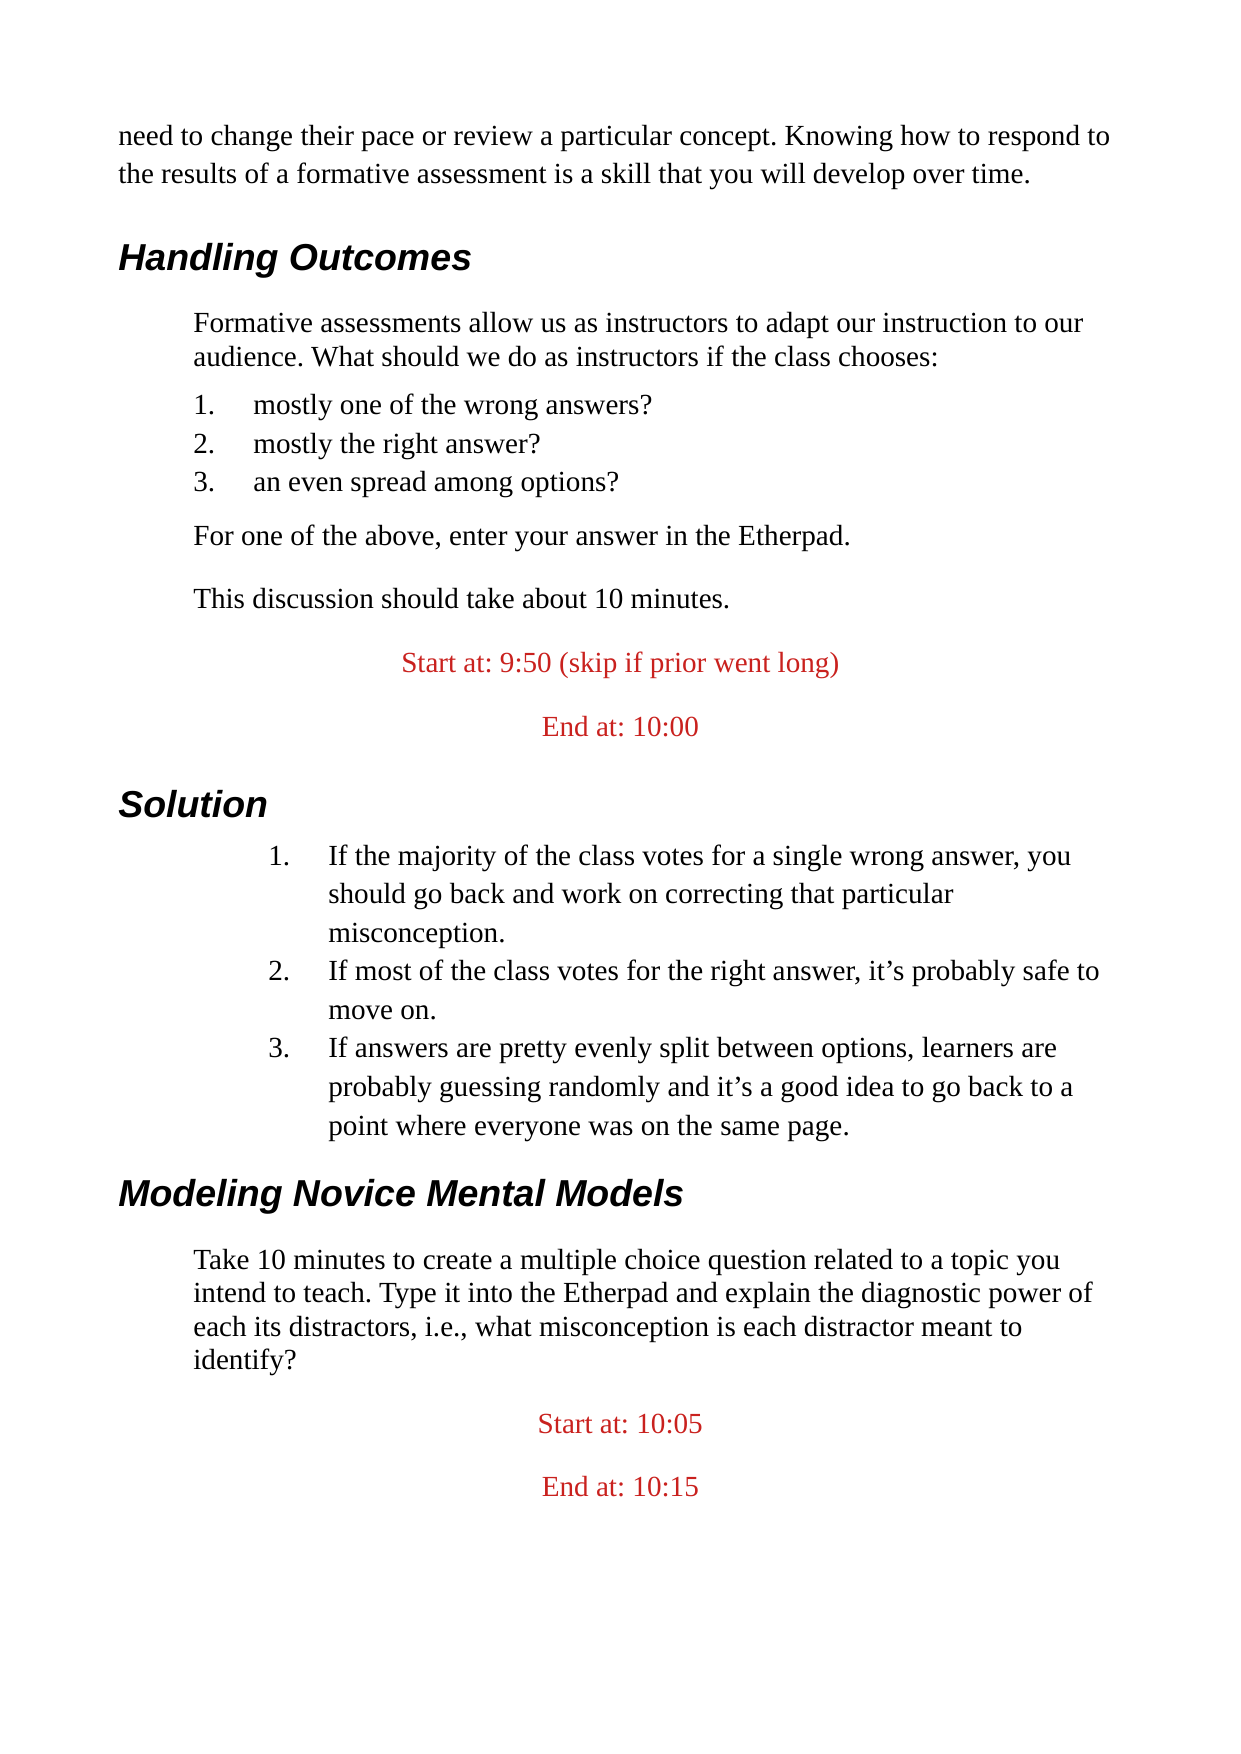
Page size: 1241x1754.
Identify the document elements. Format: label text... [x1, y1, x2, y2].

text End at: 10:00 [118, 709, 1122, 742]
text Formative assessments allow us as instructors to adapt our instruction to our audience. What should we do as instructors if the class chooses: [193, 305, 1122, 372]
text For one of the above, enter your answer in the Etherpad. [193, 518, 1122, 552]
list mostly one of the wrong answers? [193, 387, 1122, 421]
text End at: 10:15 [118, 1469, 1122, 1503]
list an even spread among options? [193, 464, 1122, 498]
list If most of the class votes for the right answer, it’s probably safe to move on. [268, 953, 1122, 1026]
text Take 10 minutes to create a multiple choice question related to a topic you intend to teach. Type it into the Etherpad and explain the diagnostic power of each its distractors, i.e., what misconception is each distractor meant to identify? [193, 1242, 1122, 1376]
list mostly the right answer? [193, 426, 1122, 459]
subtitle Modeling Novice Mental Models [118, 1171, 1122, 1214]
subtitle Solution [118, 782, 1122, 825]
text Start at: 10:05 [118, 1406, 1122, 1439]
list If answers are pretty evenly split between options, learners are probably guessing randomly and it’s a good idea to go back to a point where everyone was on the same page. [268, 1031, 1122, 1141]
list If the majority of the class votes for a single wrong answer, you should go back and work on correcting that particular misconception. [268, 838, 1122, 948]
text need to change their pace or review a particular concept. Knowing how to respond to the results of a formative assessment is a skill that you will develop over time. [118, 118, 1122, 190]
subtitle Handling Outcomes [118, 235, 1122, 278]
text Start at: 9:50 (skip if prior went long) [118, 645, 1122, 679]
text This discussion should take about 10 minutes. [193, 582, 1122, 615]
